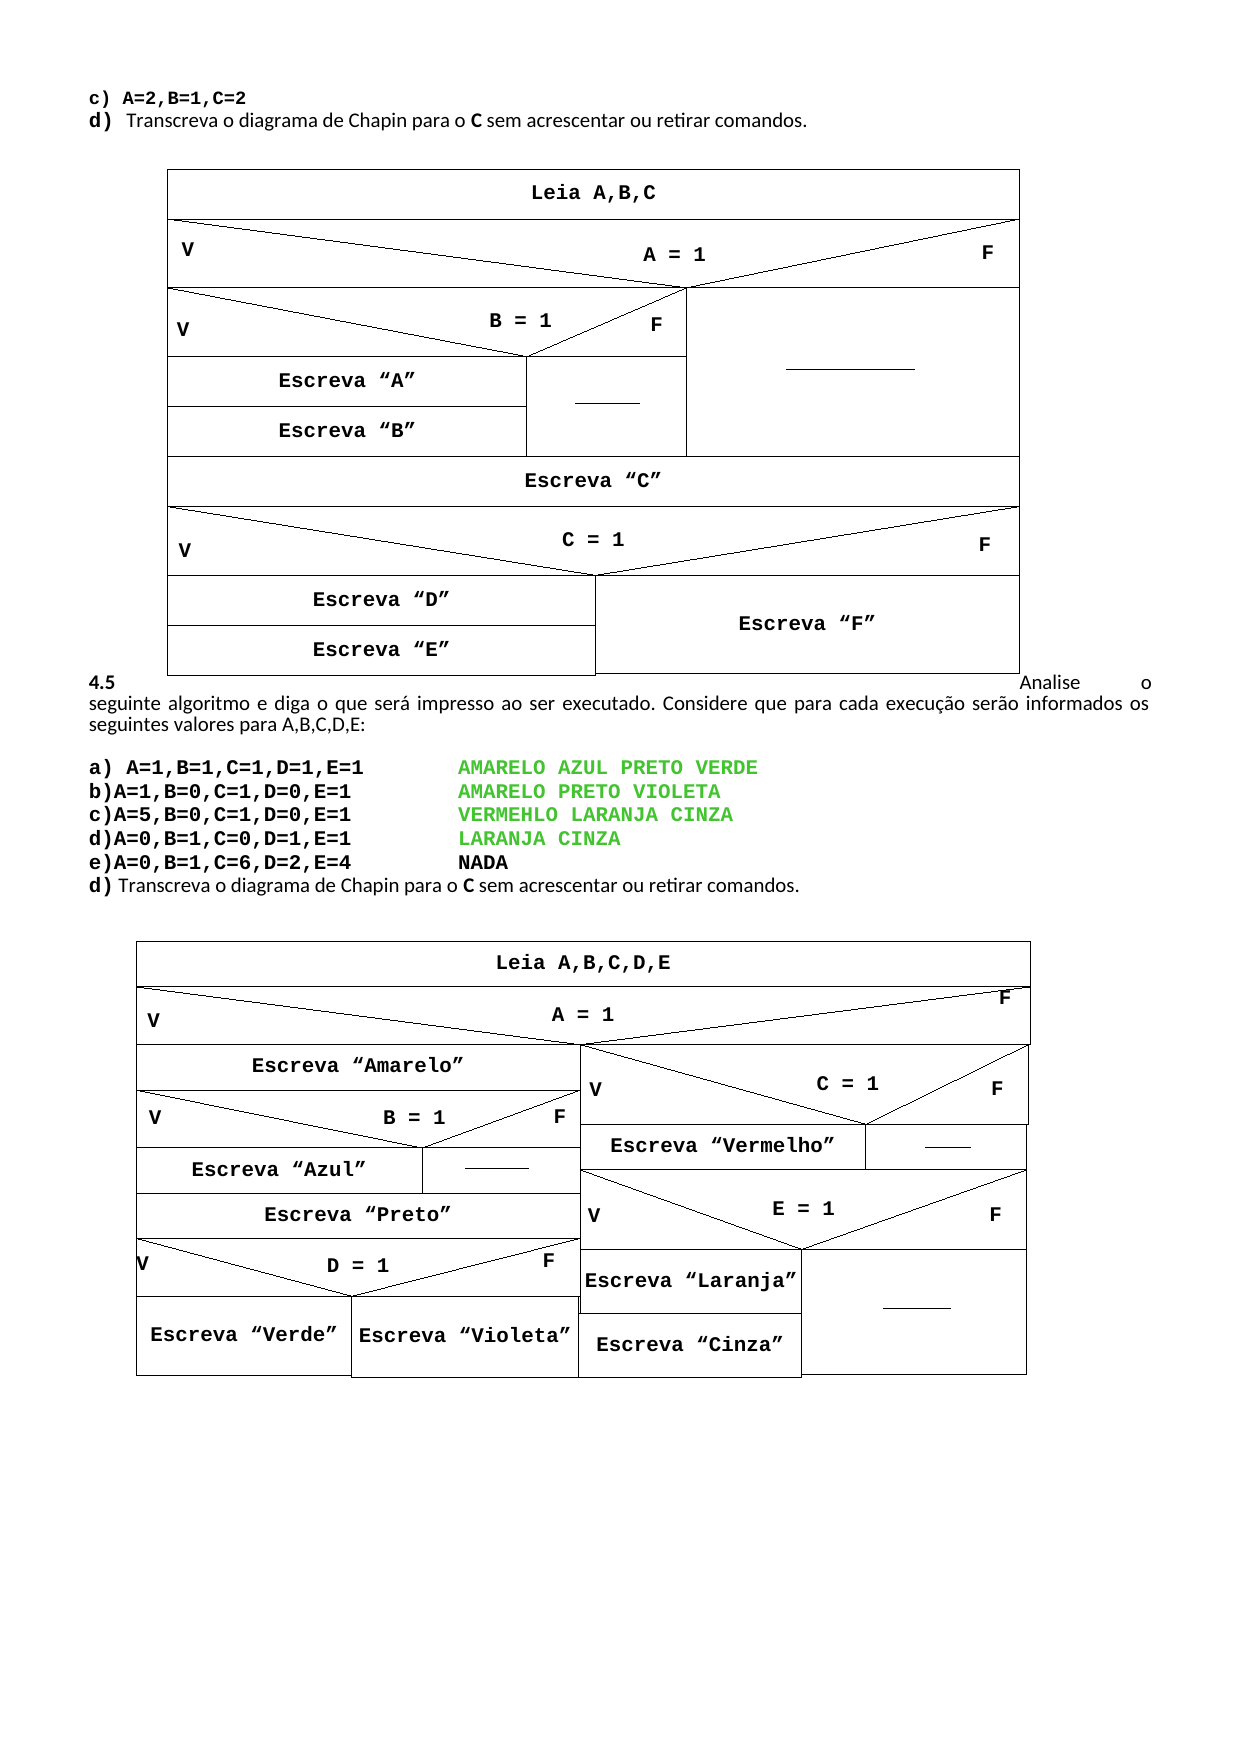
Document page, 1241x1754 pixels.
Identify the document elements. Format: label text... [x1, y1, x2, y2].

text c) A=2,B=1,C=2 [88, 88, 1152, 110]
text c)A=5,B=0,C=1,D=0,E=1 VERMEHLO LARANJA CINZA [88, 804, 1152, 828]
text d) Transcreva o diagrama de Chapin para o C sem acrescentar ou retirar comandos. [88, 110, 1152, 133]
text d) Transcreva o diagrama de Chapin para o C sem acrescentar ou retirar comandos. [88, 875, 1152, 899]
text 4.5 Analise o seguinte algoritmo e diga o que será impresso ao ser executado. Considere que para cada execução serão informados os seguintes valores para A,B,C,D,E: [88, 674, 1152, 736]
text d)A=0,B=1,C=0,D=1,E=1 LARANJA CINZA [88, 828, 1152, 852]
text a) A=1,B=1,C=1,D=1,E=1 AMARELO AZUL PRETO VERDE [88, 757, 1152, 781]
text e)A=0,B=1,C=6,D=2,E=4 NADA [88, 852, 1152, 875]
text b)A=1,B=0,C=1,D=0,E=1 AMARELO PRETO VIOLETA [88, 781, 1152, 804]
